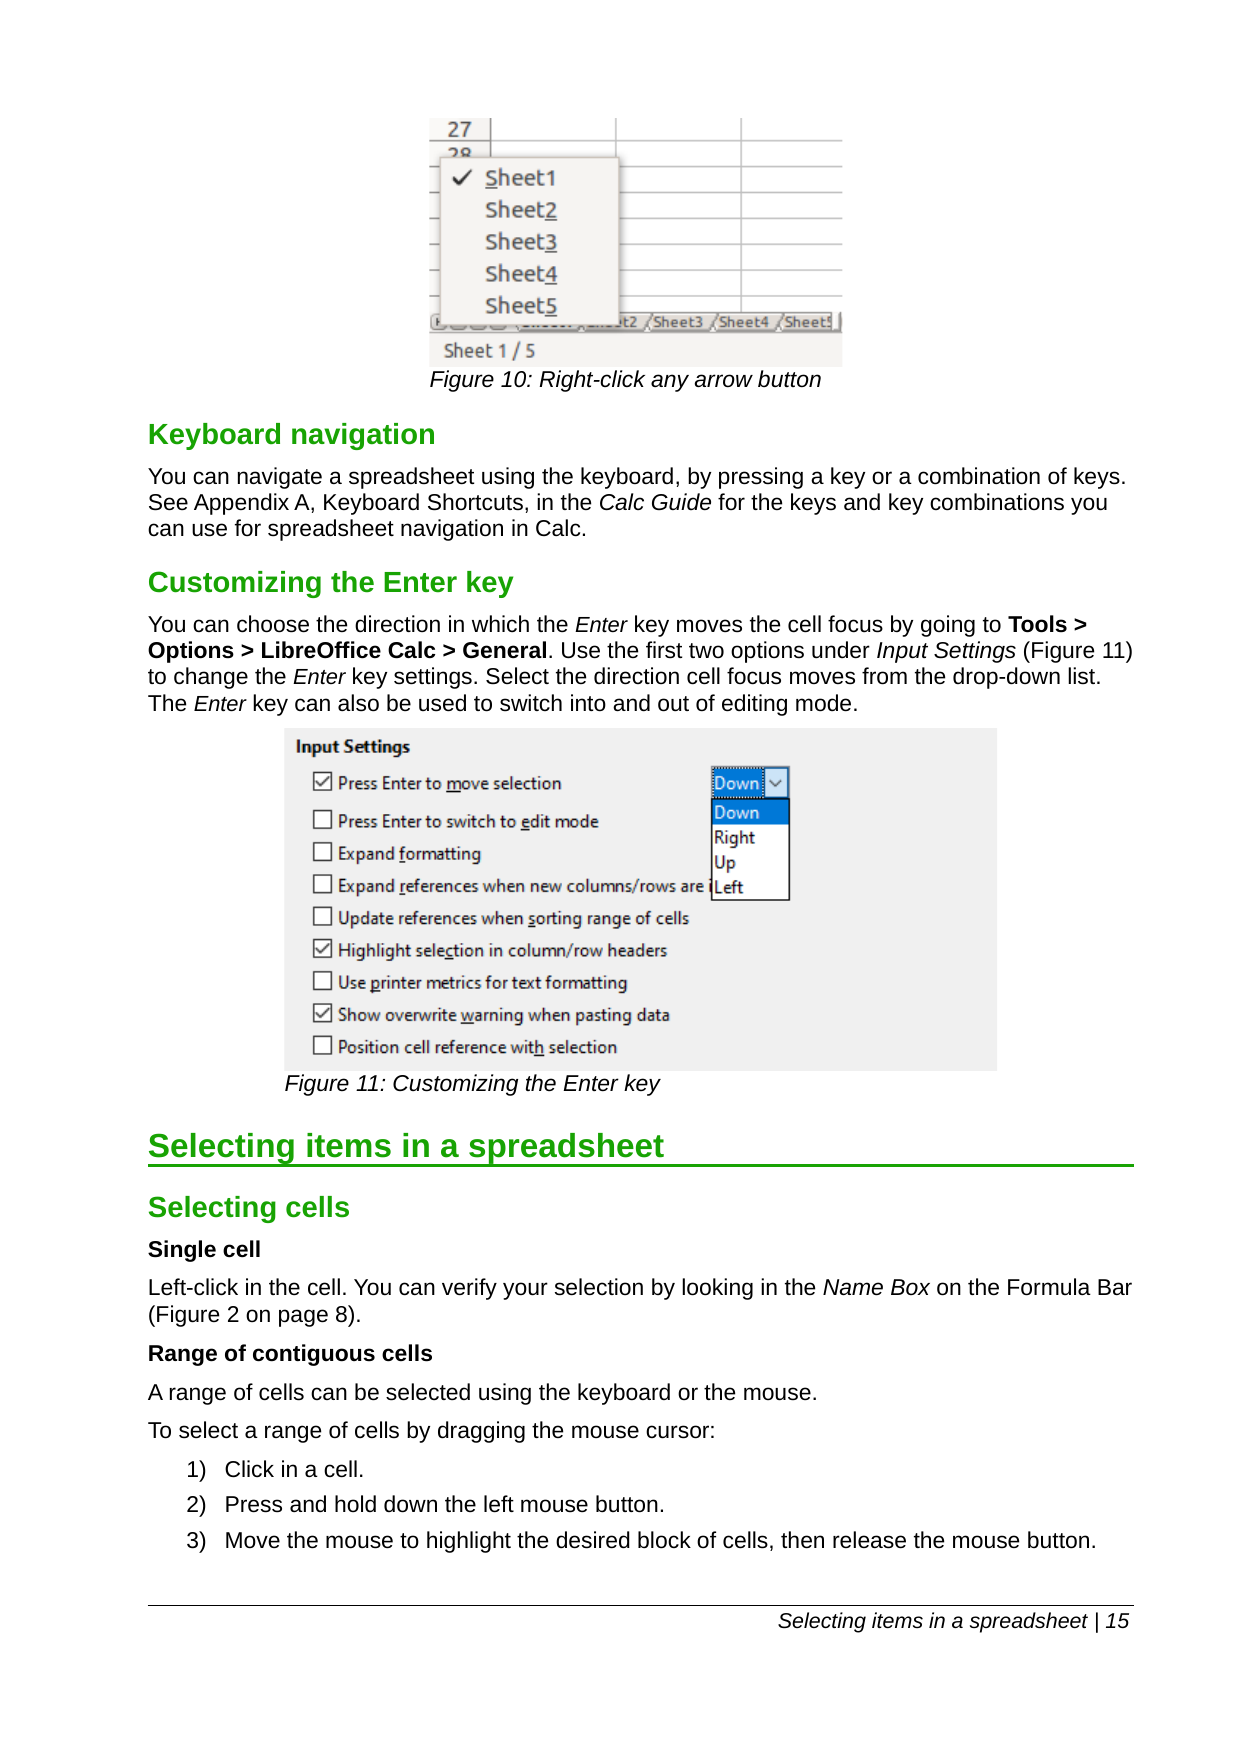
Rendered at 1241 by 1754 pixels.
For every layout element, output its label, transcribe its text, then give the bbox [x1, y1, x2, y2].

text A range of cells can be selected using the keyboard or the mouse. [148, 1378, 1134, 1405]
list To select a range of cells by dragging the mouse cursor: [148, 1417, 1134, 1444]
picture [429, 118, 843, 367]
list Click in a cell. [207, 1456, 1134, 1482]
text You can choose the direction in which the Enter key moves the cell focus by going to Tools > Options > LibreOffice Calc > General. Use the first two options under Input Settings (Figure 11) to change the Enter key settings. Select the direction cell focus moves from the drop-down list. The Enter key can also be used to switch into and out of editing mode. [148, 611, 1134, 716]
text You can navigate a spreadsheet using the keyboard, by pressing a key or a combination of keys. See Appendix A, Keyboard Shortcuts, in the Calc Guide for the keys and key combinations you can use for spreadsheet navigation in Calc. [148, 463, 1134, 542]
text Figure 10: Right-click any arrow button [429, 118, 852, 393]
text Single cell [148, 1236, 1134, 1262]
list Press and hold down the left mouse button. [207, 1491, 1134, 1518]
subtitle Keyboard navigation [148, 417, 1134, 451]
subtitle Customizing the Enter key [148, 565, 1134, 599]
list Move the mouse to highlight the desired block of cells, then release the mouse button. [207, 1527, 1134, 1553]
subtitle Selecting items in a spreadsheet [148, 1126, 1134, 1164]
text Range of contiguous cells [148, 1339, 1134, 1366]
text Left-click in the cell. You can verify your selection by looking in the Name Box on the Formula Bar (Figure 2 on page 8). [148, 1274, 1134, 1327]
subtitle Selecting cells [148, 1190, 1134, 1224]
text Figure 11: Customizing the Enter key [284, 1071, 997, 1097]
picture [284, 728, 998, 1071]
